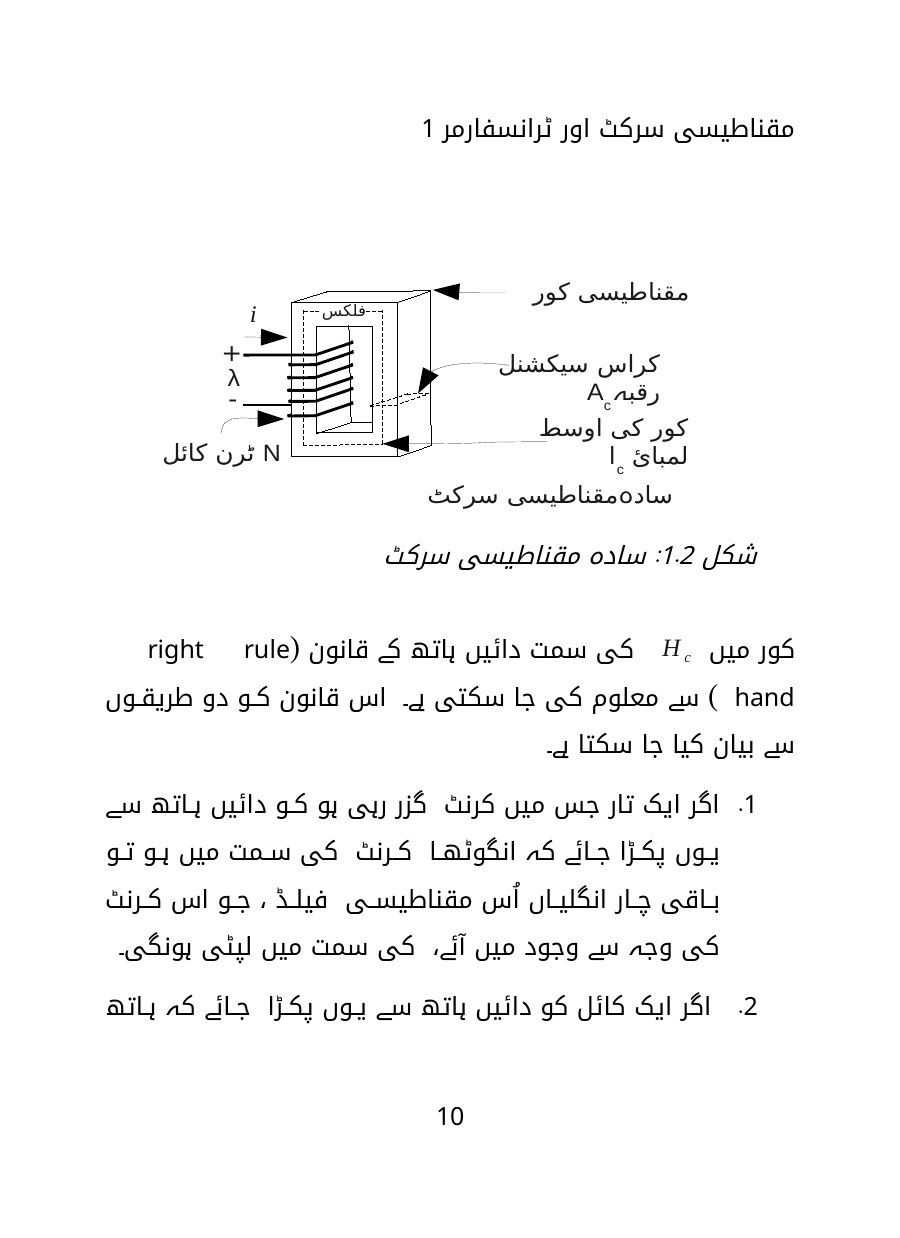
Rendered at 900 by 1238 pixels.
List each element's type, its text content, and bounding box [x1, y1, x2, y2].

text شکل 1.2: سادہ مقناطیسی سرکٹ [139, 245, 756, 580]
list اگر ایک کائل کو دائیں ہاتھ سے یوں پکڑا جائے کہ ہاتھ کی چار انگلیاں کائل میں کرنٹ کی سمت میں لپٹی ہوں تو انگوٹھا اُس مقناطیسی فیلڈ کی سمت میں ہوگا جو اس کرنٹ کی وجہ سے وجود میں آئیگا ۔ [105, 983, 757, 1031]
list اگر ایک تار جس میں کرنٹ گزر رہی ہو کو دائیں ہاتھ سے یوں پکڑا جائے کہ انگوٹھا کرنٹ کی سمت میں ہو تو باقی چار انگلیاں اُس مقناطیسی فیلڈ ، جو اس کرنٹ کی وجہ سے وجود میں آئے، کی سمت میں لپٹی ہونگی۔ [105, 781, 757, 971]
text کور میں کی سمت دائیں ہاتھ کے قانون (rule right hand ) سے معلوم کی جا سکتی ہے۔ اس قانون کو دو طریقوں سے بیان کیا جا سکتا ہے۔ [105, 627, 795, 769]
